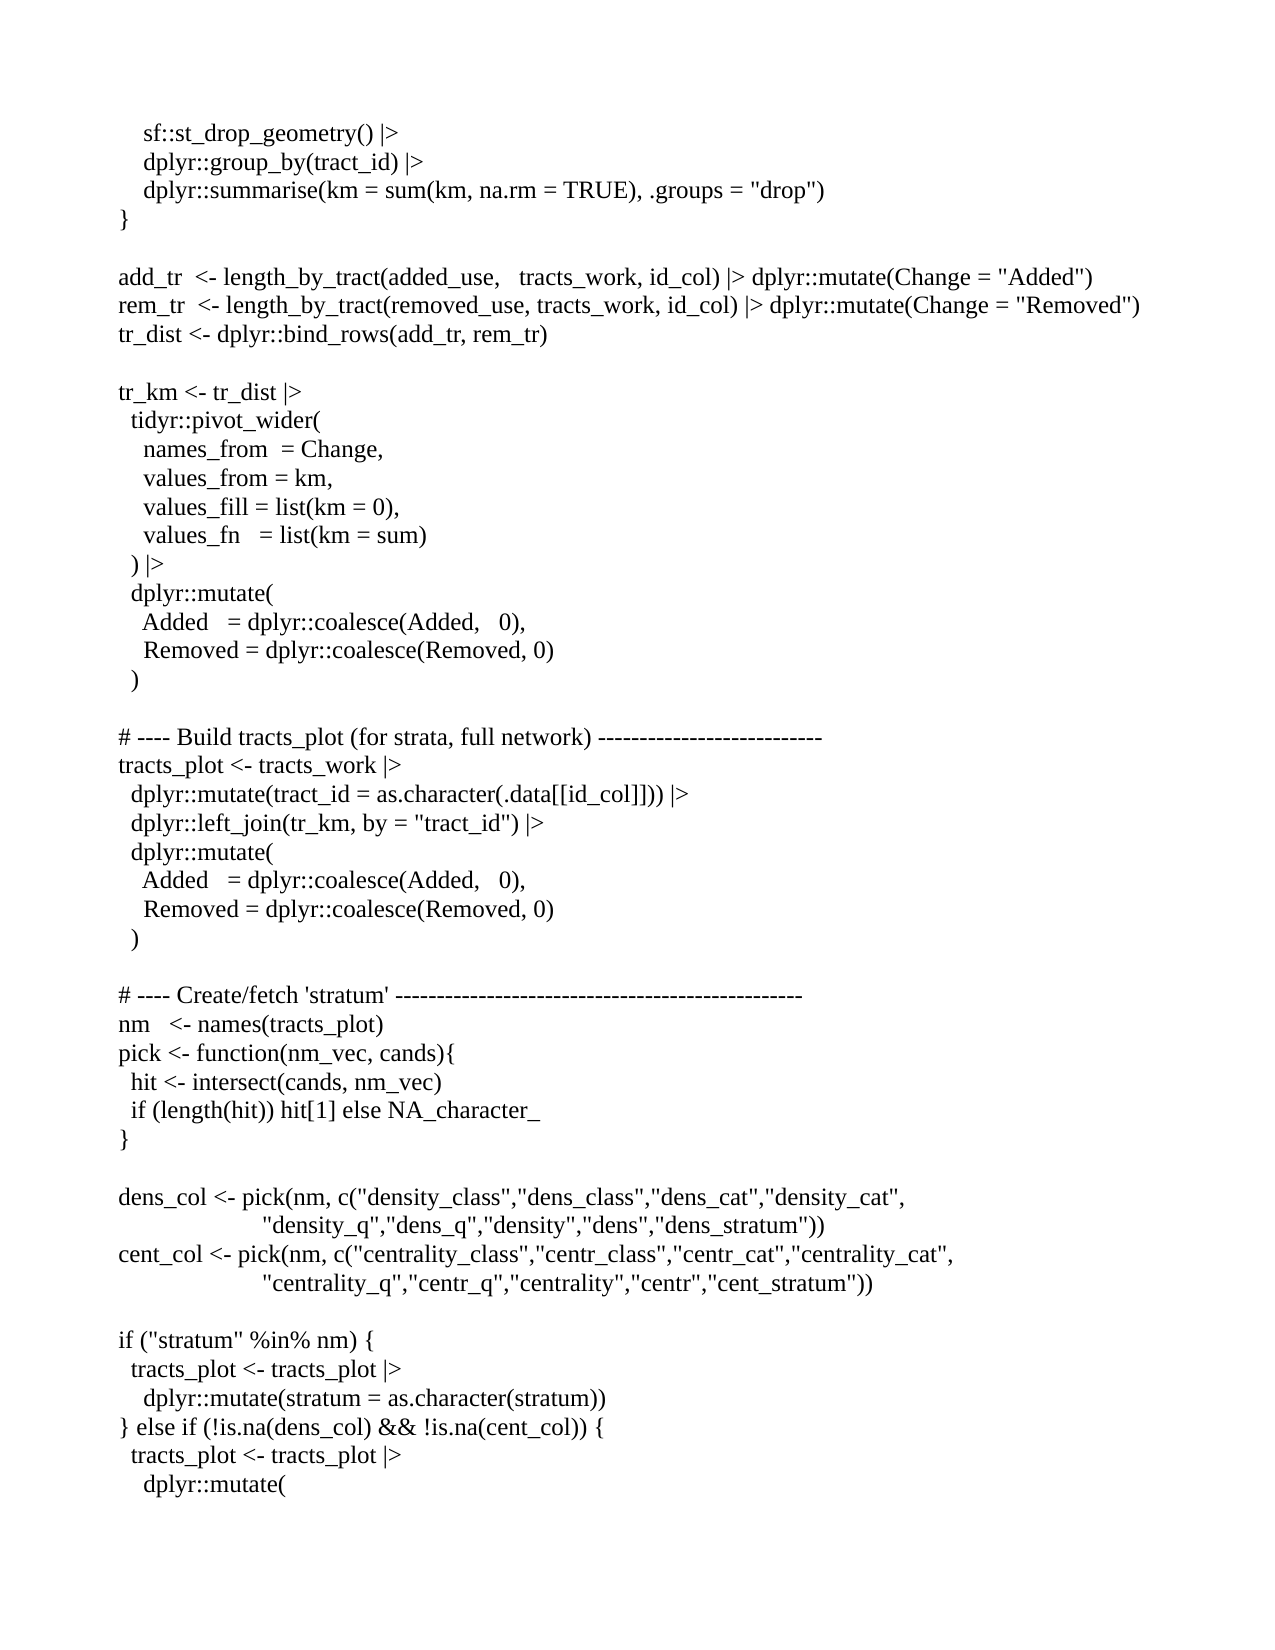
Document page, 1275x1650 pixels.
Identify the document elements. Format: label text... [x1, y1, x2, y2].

text if ("stratum" %in% nm) { [118, 1326, 1157, 1354]
text hit <- intersect(cands, nm_vec) [118, 1067, 1157, 1096]
text values_from = km, [118, 463, 1157, 492]
text tracts_plot <- tracts_work |> [118, 751, 1157, 779]
text "centrality_q","centr_q","centrality","centr","cent_stratum")) [118, 1268, 1157, 1297]
text } [118, 204, 1157, 233]
text Removed = dplyr::coalesce(Removed, 0) [118, 894, 1157, 923]
text rem_tr <- length_by_tract(removed_use, tracts_work, id_col) |> dplyr::mutate(Change = "Removed") [118, 291, 1157, 319]
text values_fn = list(km = sum) [118, 521, 1157, 549]
text ) |> [118, 549, 1157, 578]
text tracts_plot <- tracts_plot |> [118, 1441, 1157, 1469]
text } [118, 1124, 1157, 1153]
text Removed = dplyr::coalesce(Removed, 0) [118, 636, 1157, 664]
text dplyr::mutate( [118, 1469, 1157, 1498]
text nm <- names(tracts_plot) [118, 1009, 1157, 1038]
text dplyr::mutate( [118, 578, 1157, 607]
text add_tr <- length_by_tract(added_use, tracts_work, id_col) |> dplyr::mutate(Change = "Added") [118, 262, 1157, 291]
text dplyr::summarise(km = sum(km, na.rm = TRUE), .groups = "drop") [118, 176, 1157, 204]
text sf::st_drop_geometry() |> [118, 118, 1157, 147]
text # ---- Build tracts_plot (for strata, full network) --------------------------- [118, 722, 1157, 751]
text tracts_plot <- tracts_plot |> [118, 1354, 1157, 1383]
text } else if (!is.na(dens_col) && !is.na(cent_col)) { [118, 1412, 1157, 1441]
text Added = dplyr::coalesce(Added, 0), [118, 607, 1157, 636]
text if (length(hit)) hit[1] else NA_character_ [118, 1096, 1157, 1124]
text # ---- Create/fetch 'stratum' ------------------------------------------------- [118, 981, 1157, 1009]
text values_fill = list(km = 0), [118, 492, 1157, 521]
text "density_q","dens_q","density","dens","dens_stratum")) [118, 1211, 1157, 1239]
text tidyr::pivot_wider( [118, 406, 1157, 434]
text ) [118, 664, 1157, 693]
text pick <- function(nm_vec, cands){ [118, 1038, 1157, 1067]
text ) [118, 923, 1157, 952]
text names_from = Change, [118, 434, 1157, 463]
text tr_km <- tr_dist |> [118, 377, 1157, 406]
text Added = dplyr::coalesce(Added, 0), [118, 866, 1157, 894]
text dplyr::mutate( [118, 837, 1157, 866]
text dplyr::group_by(tract_id) |> [118, 147, 1157, 176]
text cent_col <- pick(nm, c("centrality_class","centr_class","centr_cat","centrality_cat", [118, 1239, 1157, 1268]
text tr_dist <- dplyr::bind_rows(add_tr, rem_tr) [118, 319, 1157, 348]
text dens_col <- pick(nm, c("density_class","dens_class","dens_cat","density_cat", [118, 1182, 1157, 1211]
text dplyr::left_join(tr_km, by = "tract_id") |> [118, 808, 1157, 837]
text dplyr::mutate(tract_id = as.character(.data[[id_col]])) |> [118, 779, 1157, 808]
text dplyr::mutate(stratum = as.character(stratum)) [118, 1383, 1157, 1412]
